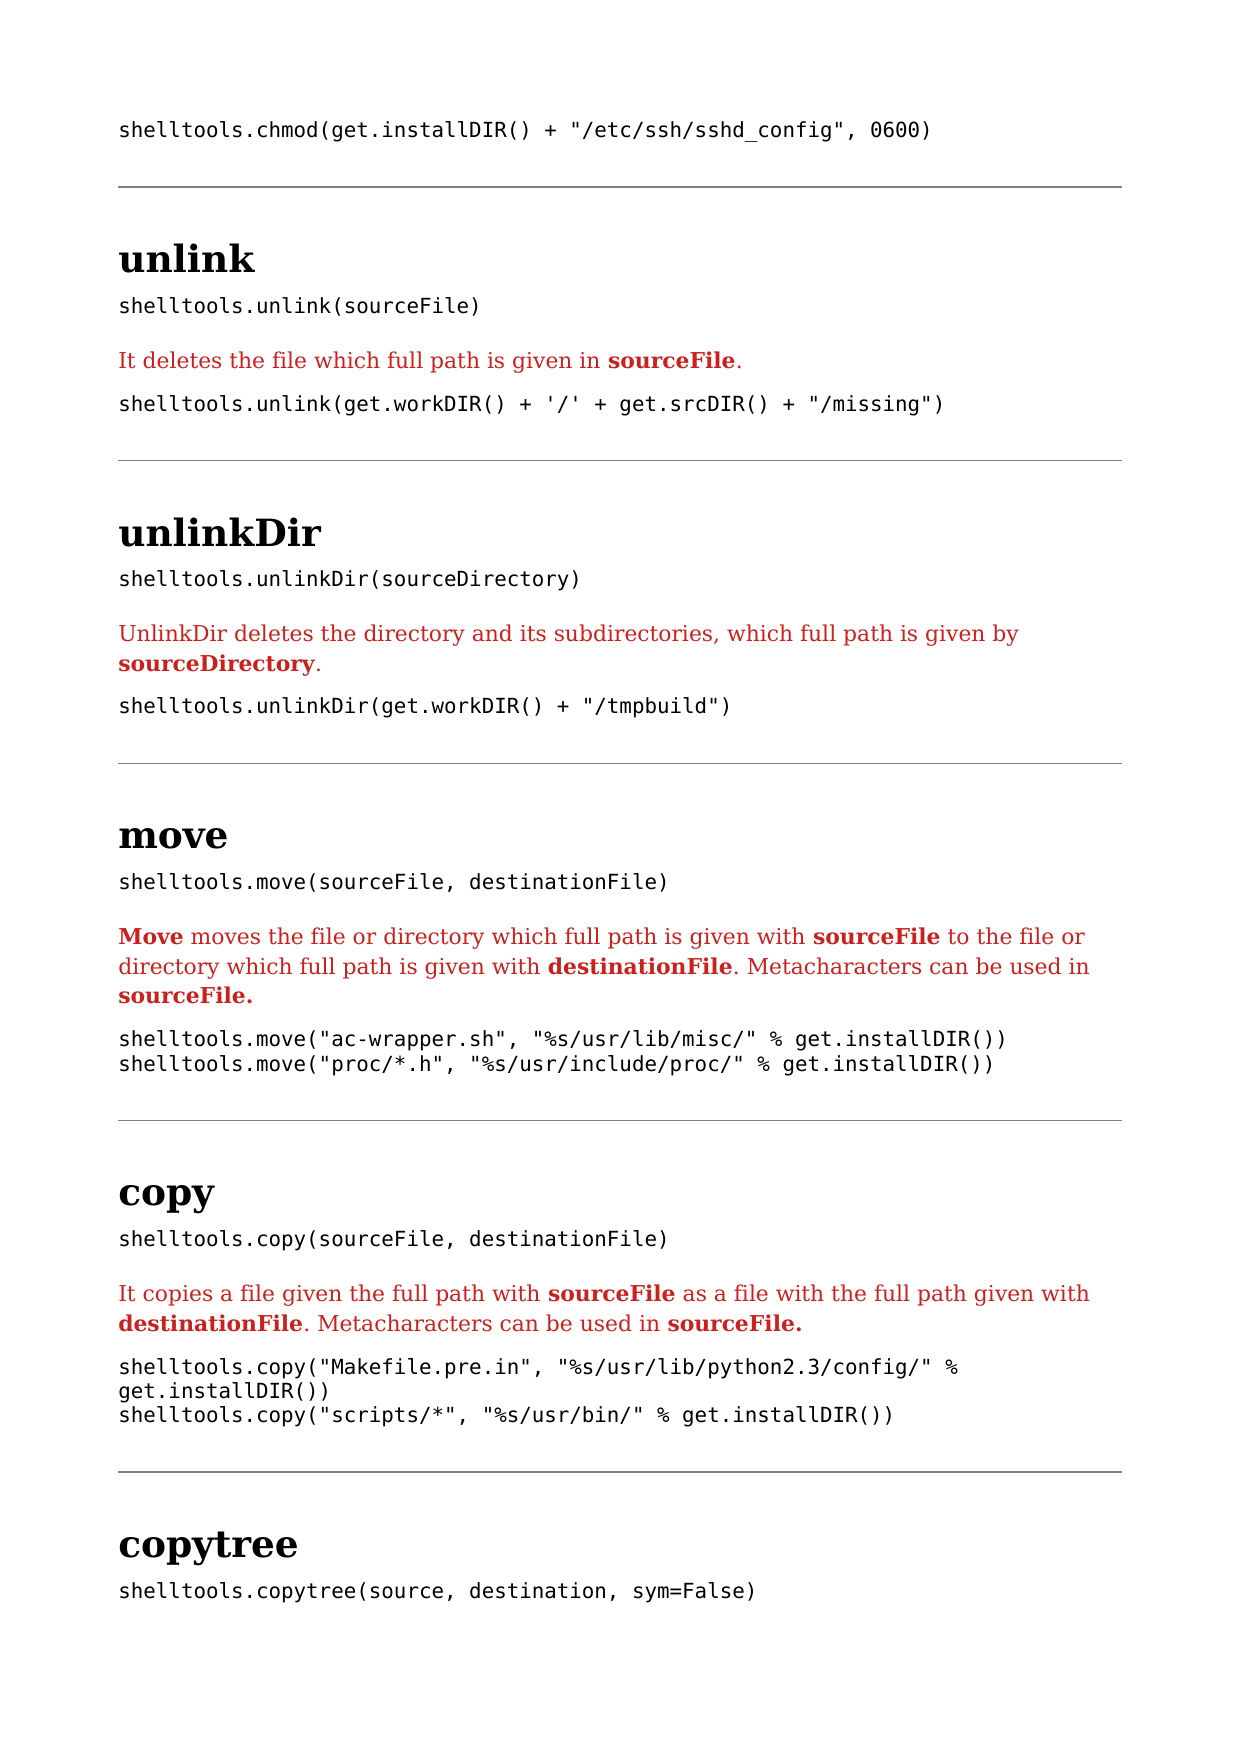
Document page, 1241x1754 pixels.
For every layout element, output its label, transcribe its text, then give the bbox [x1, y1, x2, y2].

subtitle unlink [118, 237, 1122, 281]
subtitle copy [118, 1171, 1122, 1215]
subtitle move [118, 814, 1122, 858]
text shelltools.move(sourceFile, destinationFile) [118, 870, 1122, 894]
text shelltools.unlink(get.workDIR() + '/' + get.srcDIR() + "/missing") [118, 392, 1122, 416]
text Move moves the file or directory which full path is given with sourceFile to the file or directory which full path is given with destinationFile. Metacharacters can be used in sourceFile. [118, 924, 1122, 1009]
text shelltools.move("ac-wrapper.sh", "%s/usr/lib/misc/" % get.installDIR()) [118, 1027, 1122, 1052]
text shelltools.copytree(source, destination, sym=False) [118, 1579, 1122, 1603]
text shelltools.unlink(sourceFile) [118, 294, 1122, 318]
text shelltools.chmod(get.installDIR() + "/etc/ssh/sshd_config", 0600) [118, 118, 1122, 142]
text shelltools.copy("Makefile.pre.in", "%s/usr/lib/python2.3/config/" % get.installDIR()) [118, 1355, 1122, 1403]
text shelltools.copy(sourceFile, destinationFile) [118, 1227, 1122, 1251]
text shelltools.copy("scripts/*", "%s/usr/bin/" % get.installDIR()) [118, 1403, 1122, 1427]
text shelltools.move("proc/*.h", "%s/usr/include/proc/" % get.installDIR()) [118, 1052, 1122, 1076]
text shelltools.unlinkDir(sourceDirectory) [118, 567, 1122, 592]
text shelltools.unlinkDir(get.workDIR() + "/tmpbuild") [118, 694, 1122, 719]
subtitle copytree [118, 1522, 1122, 1566]
text It deletes the file which full path is given in sourceFile. [118, 347, 1122, 373]
subtitle unlinkDir [118, 511, 1122, 555]
text UnlinkDir deletes the directory and its subdirectories, which full path is given by sourceDirectory. [118, 621, 1122, 676]
text It copies a file given the full path with sourceFile as a file with the full path given with destinationFile. Metacharacters can be used in sourceFile. [118, 1281, 1122, 1336]
